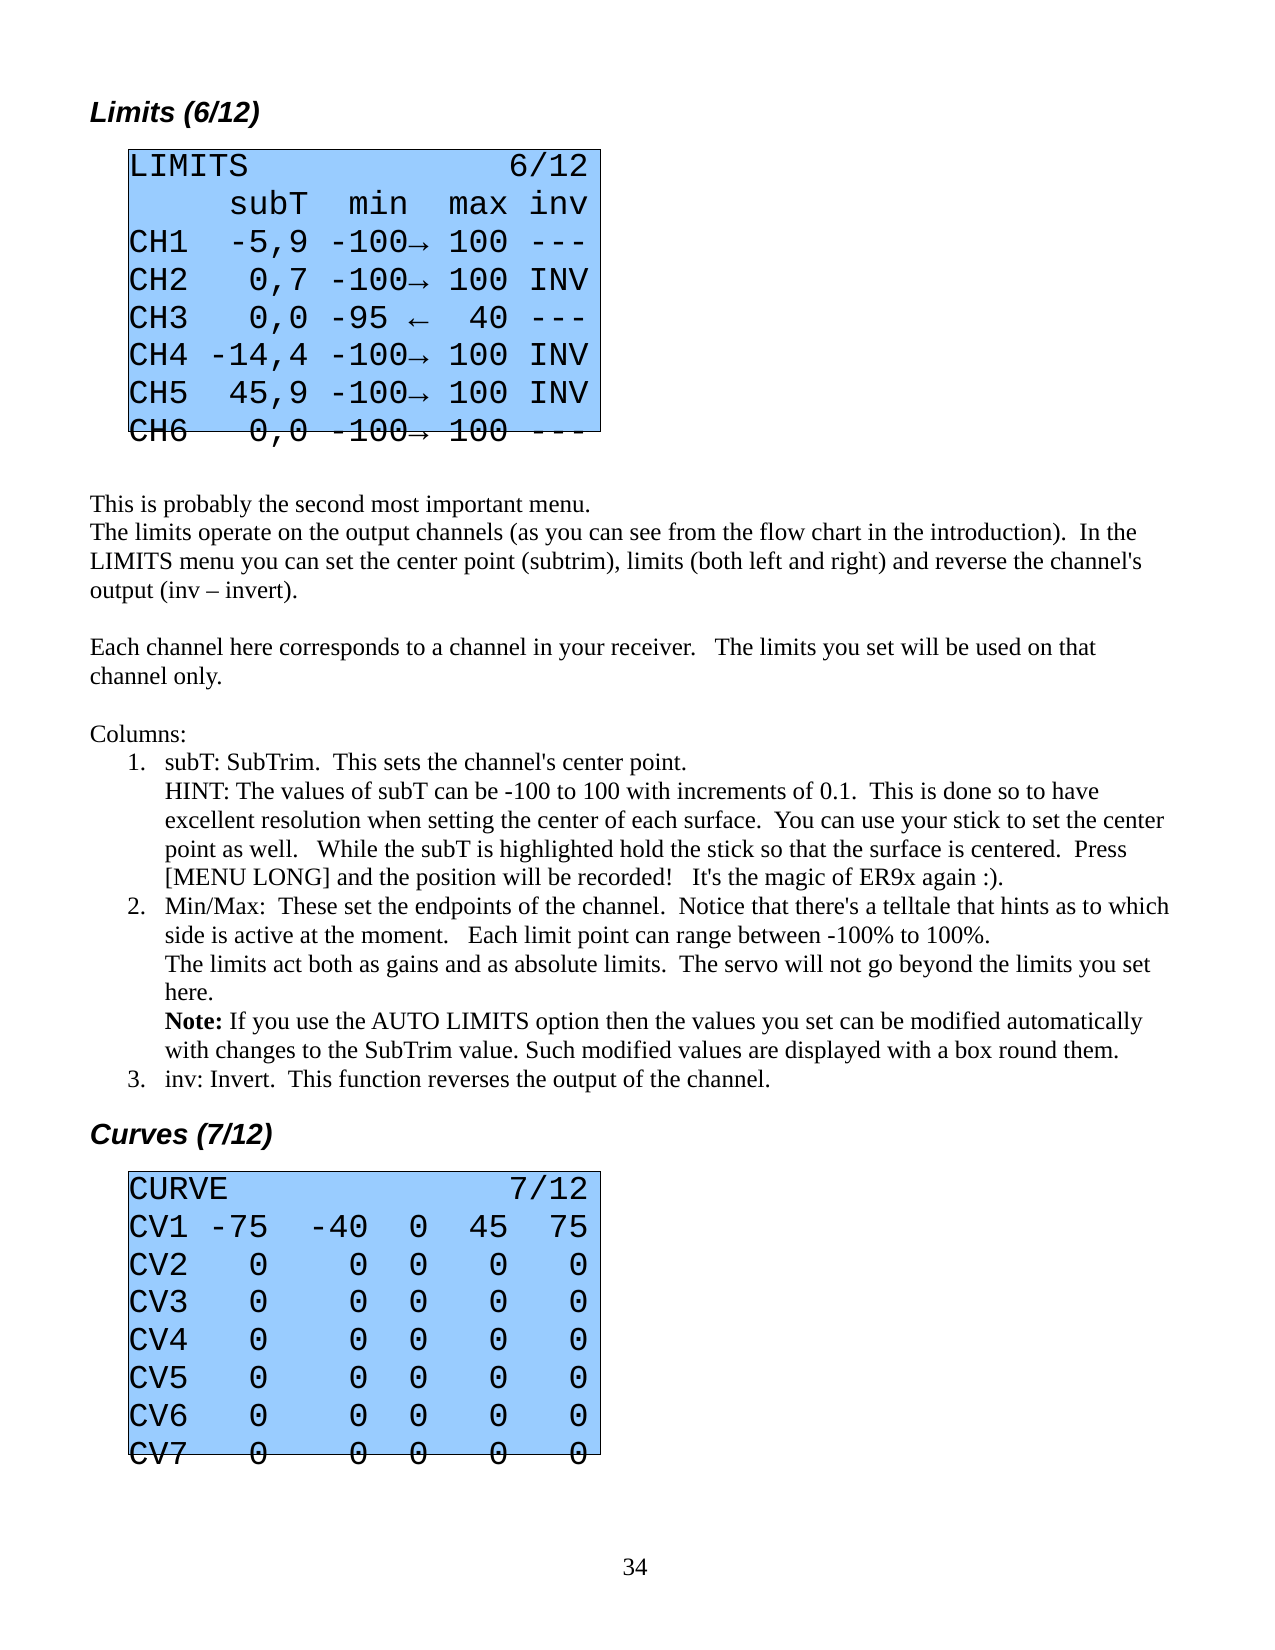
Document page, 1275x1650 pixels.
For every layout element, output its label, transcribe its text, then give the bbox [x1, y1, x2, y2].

text Each channel here corresponds to a channel in your receiver. The limits you set will be used on that channel only. [89, 632, 1180, 690]
list Min/Max: These set the endpoints of the channel. Notice that there's a telltale that hints as to which side is active at the moment. Each limit point can range between -100% to 100%. The limits act both as gains and as absolute limits. The servo will not go beyond the limits you set here. Note: If you use the AUTO LIMITS option then the values you set can be modified automatically with changes to the SubTrim value. Such modified values are displayed with a box round them. [127, 891, 1180, 1064]
text Columns: [89, 719, 1180, 747]
text The limits operate on the output channels (as you can see from the flow chart in the introduction). In the LIMITS menu you can set the center point (subtrim), limits (both left and right) and reverse the channel's output (inv – invert). [89, 517, 1180, 604]
list subT: SubTrim. This sets the channel's center point. HINT: The values of subT can be -100 to 100 with increments of 0.1. This is done so to have excellent resolution when setting the center of each surface. You can use your stick to set the center point as well. While the subT is highlighted hold the stick so that the surface is centered. Press [MENU LONG] and the position will be recorded! It's the magic of ER9x again :). [127, 747, 1180, 891]
list inv: Invert. This function reverses the output of the channel. [127, 1064, 1180, 1092]
text This is probably the second most important menu. [89, 489, 1180, 517]
subtitle Limits (6/12) [89, 95, 1180, 128]
subtitle Curves (7/12) [89, 1117, 1180, 1151]
